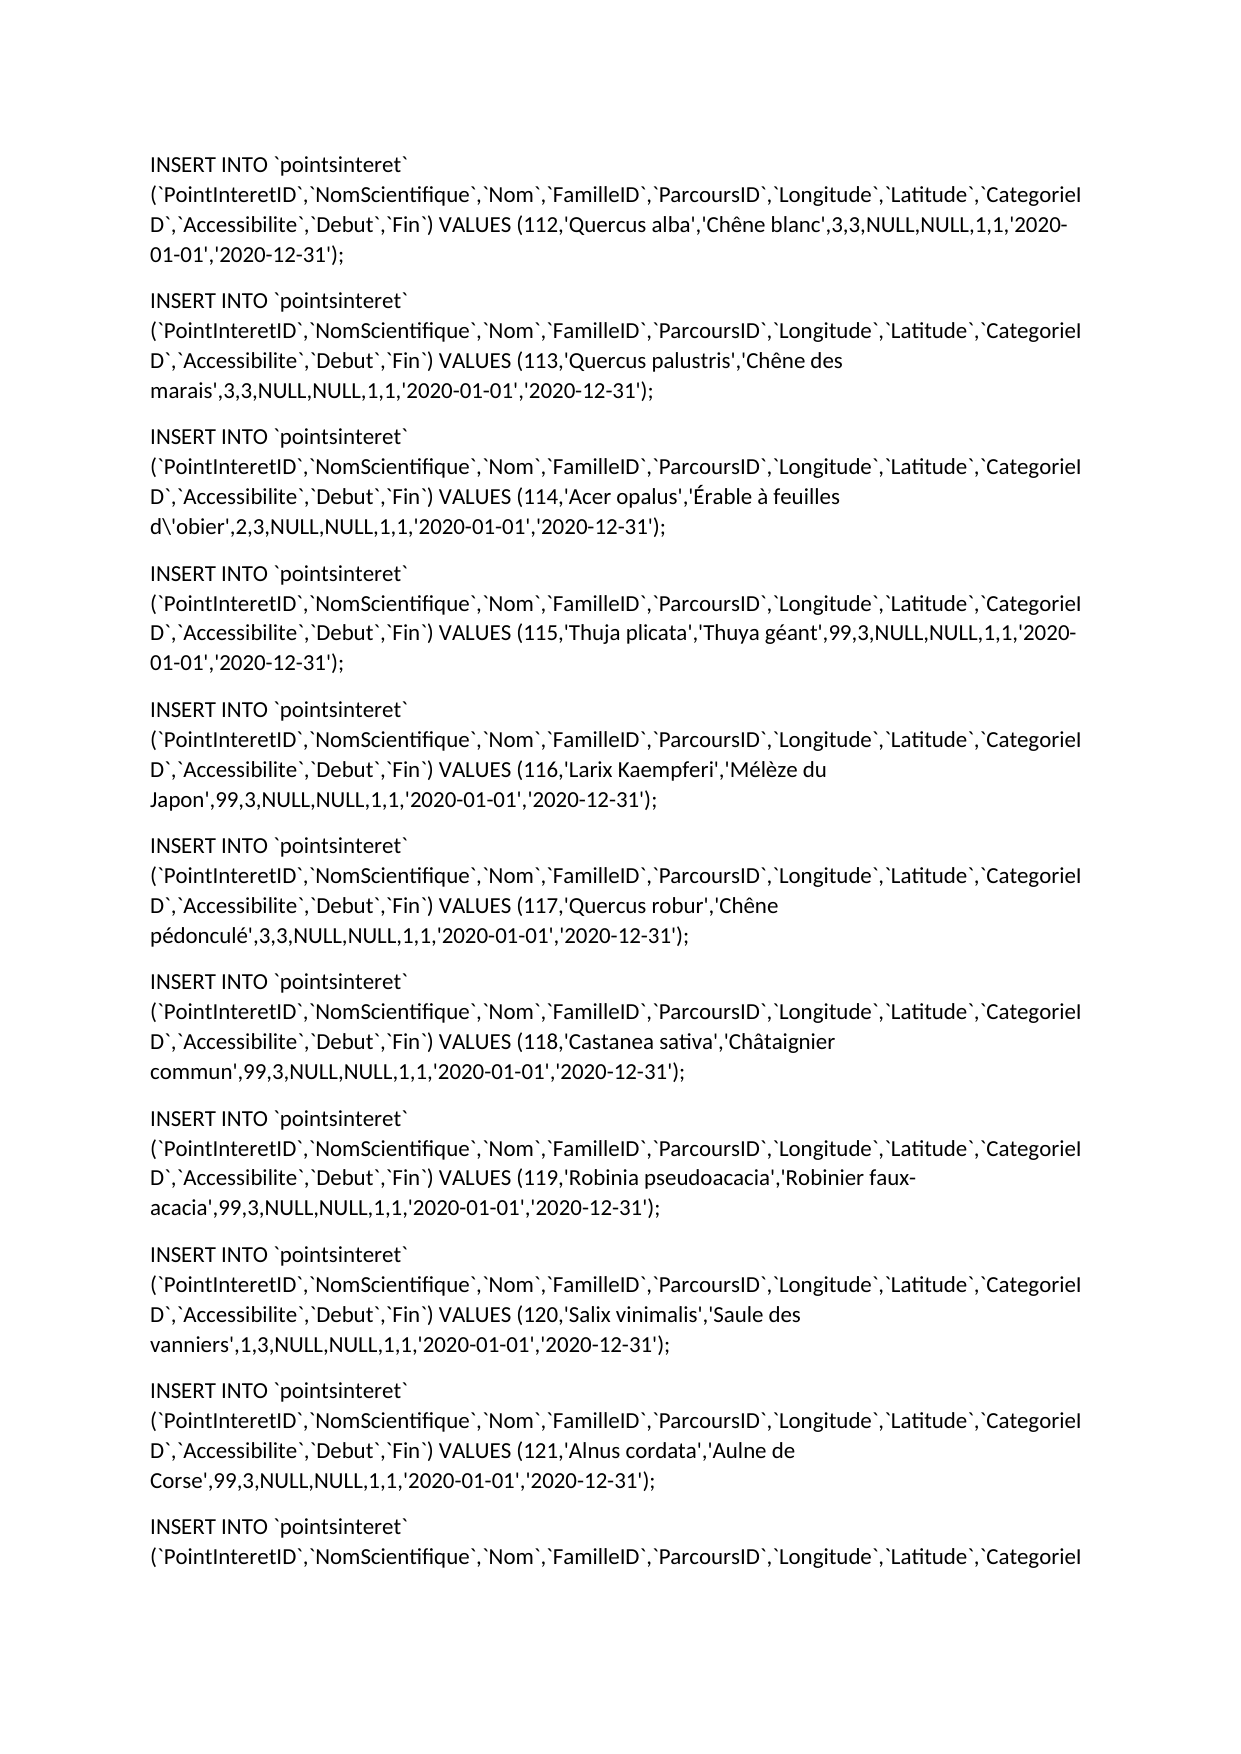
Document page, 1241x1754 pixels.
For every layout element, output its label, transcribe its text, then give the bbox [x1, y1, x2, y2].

text INSERT INTO `pointsinteret` (`PointInteretID`,`NomScientifique`,`Nom`,`FamilleID`,`ParcoursID`,`Longitude`,`Latitude`,`CategorieID`,`Accessibilite`,`Debut`,`Fin`) VALUES (113,'Quercus palustris','Chêne des marais',3,3,NULL,NULL,1,1,'2020-01-01','2020-12-31'); [150, 286, 1090, 404]
text INSERT INTO `pointsinteret` (`PointInteretID`,`NomScientifique`,`Nom`,`FamilleID`,`ParcoursID`,`Longitude`,`Latitude`,`CategorieID`,`Accessibilite`,`Debut`,`Fin`) VALUES (121,'Alnus cordata','Aulne de Corse',99,3,NULL,NULL,1,1,'2020-01-01','2020-12-31'); [150, 1376, 1090, 1494]
text INSERT INTO `pointsinteret` (`PointInteretID`,`NomScientifique`,`Nom`,`FamilleID`,`ParcoursID`,`Longitude`,`Latitude`,`CategorieID`,`Accessibilite`,`Debut`,`Fin`) VALUES (117,'Quercus robur','Chêne pédonculé',3,3,NULL,NULL,1,1,'2020-01-01','2020-12-31'); [150, 831, 1090, 949]
text INSERT INTO `pointsinteret` (`PointInteretID`,`NomScientifique`,`Nom`,`FamilleID`,`ParcoursID`,`Longitude`,`Latitude`,`CategorieID`,`Accessibilite`,`Debut`,`Fin`) VALUES (119,'Robinia pseudoacacia','Robinier faux-acacia',99,3,NULL,NULL,1,1,'2020-01-01','2020-12-31'); [150, 1104, 1090, 1221]
text INSERT INTO `pointsinteret` (`PointInteretID`,`NomScientifique`,`Nom`,`FamilleID`,`ParcoursID`,`Longitude`,`Latitude`,`CategorieID`,`Accessibilite`,`Debut`,`Fin`) VALUES (112,'Quercus alba','Chêne blanc',3,3,NULL,NULL,1,1,'2020-01-01','2020-12-31'); [150, 150, 1090, 268]
text INSERT INTO `pointsinteret` (`PointInteretID`,`NomScientifique`,`Nom`,`FamilleID`,`ParcoursID`,`Longitude`,`Latitude`,`CategorieID`,`Accessibilite`,`Debut`,`Fin`) VALUES (120,'Salix vinimalis','Saule des vanniers',1,3,NULL,NULL,1,1,'2020-01-01','2020-12-31'); [150, 1240, 1090, 1358]
text INSERT INTO `pointsinteret` (`PointInteretID`,`NomScientifique`,`Nom`,`FamilleID`,`ParcoursID`,`Longitude`,`Latitude`,`CategorieID`,`Accessibilite`,`Debut`,`Fin`) VALUES (116,'Larix Kaempferi','Mélèze du Japon',99,3,NULL,NULL,1,1,'2020-01-01','2020-12-31'); [150, 695, 1090, 813]
text INSERT INTO `pointsinteret` (`PointInteretID`,`NomScientifique`,`Nom`,`FamilleID`,`ParcoursID`,`Longitude`,`Latitude`,`CategorieID`,`Accessibilite`,`Debut`,`Fin`) VALUES (118,'Castanea sativa','Châtaignier commun',99,3,NULL,NULL,1,1,'2020-01-01','2020-12-31'); [150, 967, 1090, 1085]
text INSERT INTO `pointsinteret` (`PointInteretID`,`NomScientifique`,`Nom`,`FamilleID`,`ParcoursID`,`Longitude`,`Latitude`,`CategorieID`,`Accessibilite`,`Debut`,`Fin`) VALUES (114,'Acer opalus','Érable à feuilles d\'obier',2,3,NULL,NULL,1,1,'2020-01-01','2020-12-31'); [150, 422, 1090, 540]
text INSERT INTO `pointsinteret` (`PointInteretID`,`NomScientifique`,`Nom`,`FamilleID`,`ParcoursID`,`Longitude`,`Latitude`,`CategorieI [150, 1512, 1090, 1570]
text INSERT INTO `pointsinteret` (`PointInteretID`,`NomScientifique`,`Nom`,`FamilleID`,`ParcoursID`,`Longitude`,`Latitude`,`CategorieID`,`Accessibilite`,`Debut`,`Fin`) VALUES (115,'Thuja plicata','Thuya géant',99,3,NULL,NULL,1,1,'2020-01-01','2020-12-31'); [150, 559, 1090, 676]
